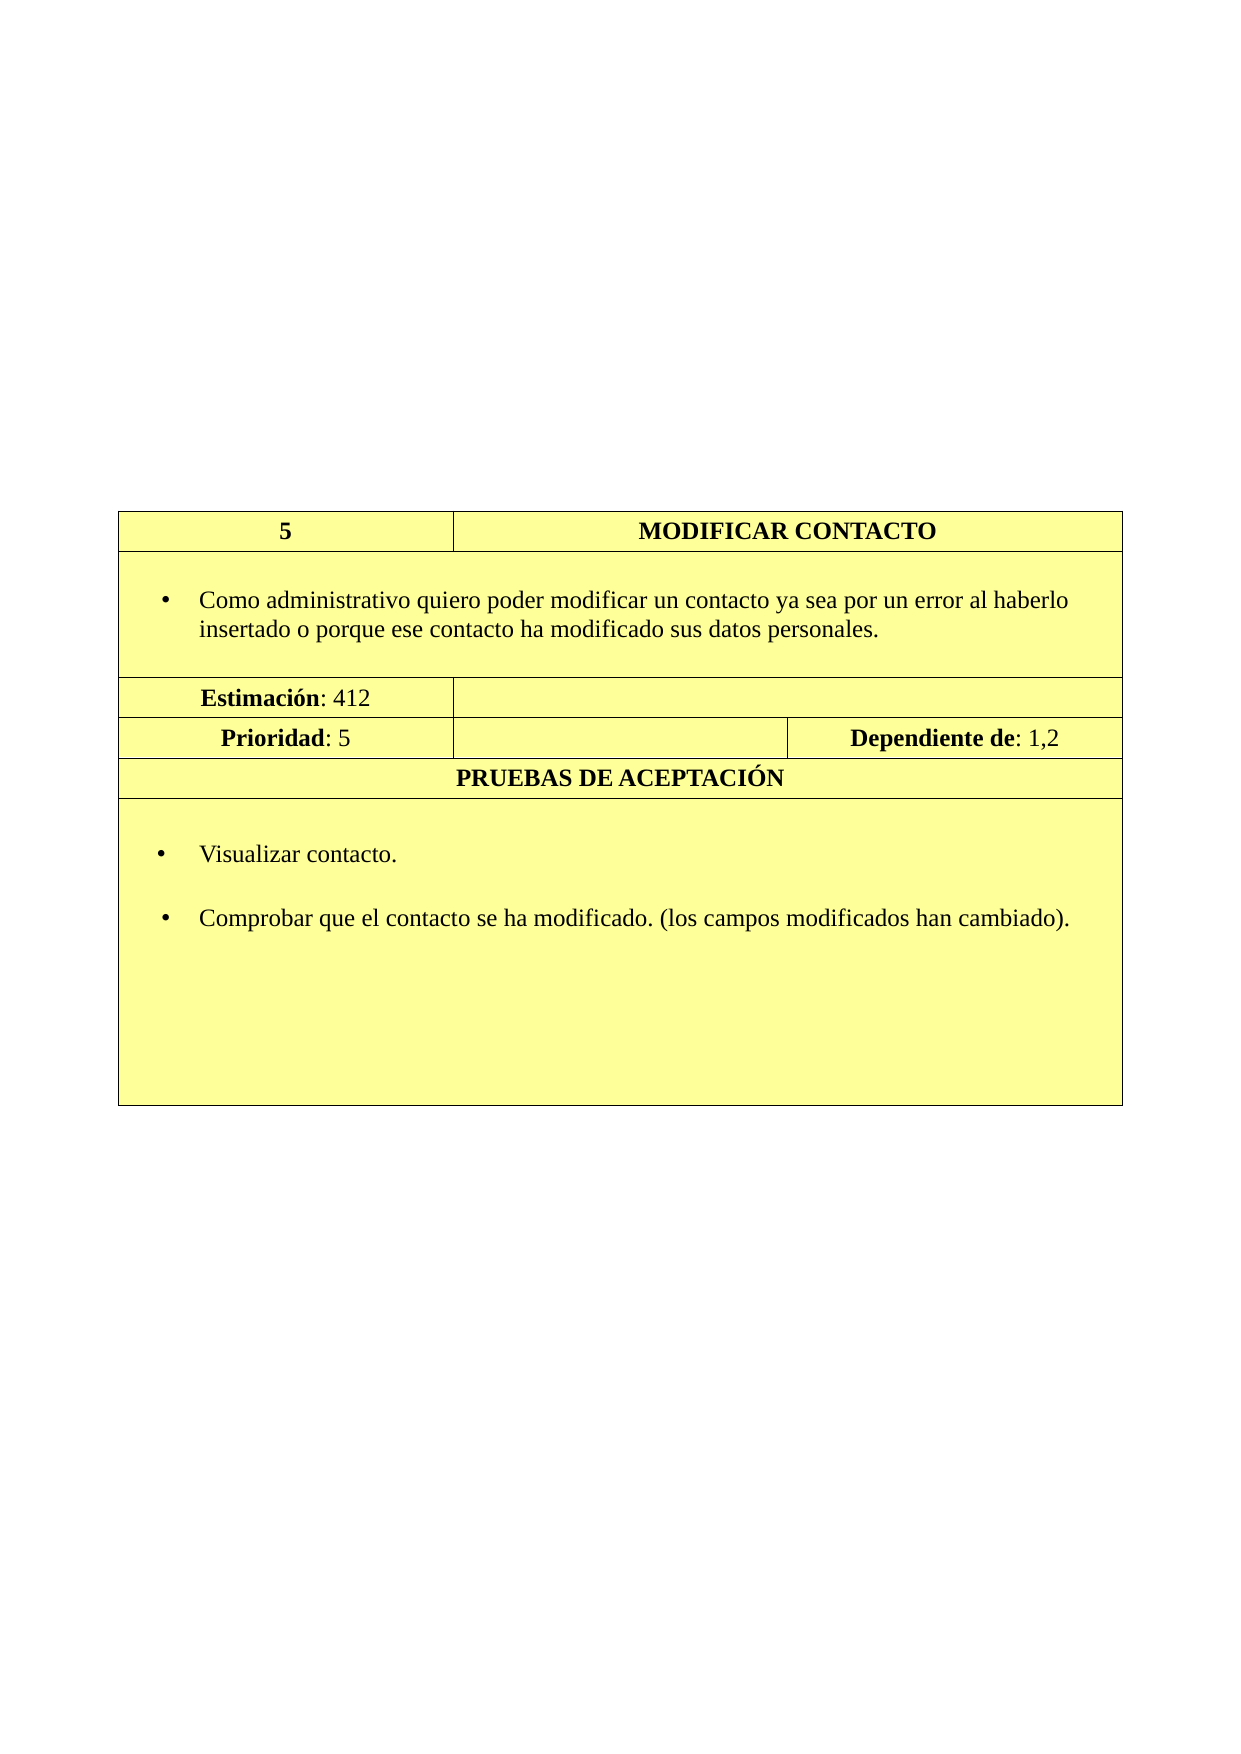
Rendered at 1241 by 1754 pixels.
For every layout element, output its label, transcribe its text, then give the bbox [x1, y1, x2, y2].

table_cell Como administrativo quiero poder modificar un contacto ya sea por un error al haberlo insertado o porque ese contacto ha modificado sus datos personales. [119, 552, 1122, 677]
table_cell PRUEBAS DE ACEPTACIÓN [119, 759, 1122, 798]
table_header 5 [119, 512, 453, 551]
table_cell Prioridad: 5 [119, 718, 453, 757]
table_cell [454, 718, 787, 757]
table_cell Estimación: 412 [119, 678, 453, 717]
table_cell Visualizar contacto. Comprobar que el contacto se ha modificado. (los campos modificados han cambiado). [119, 799, 1122, 1105]
table_cell [454, 678, 1122, 717]
table_cell Dependiente de: 1,2 [788, 718, 1122, 757]
table_header MODIFICAR CONTACTO [454, 512, 1122, 551]
